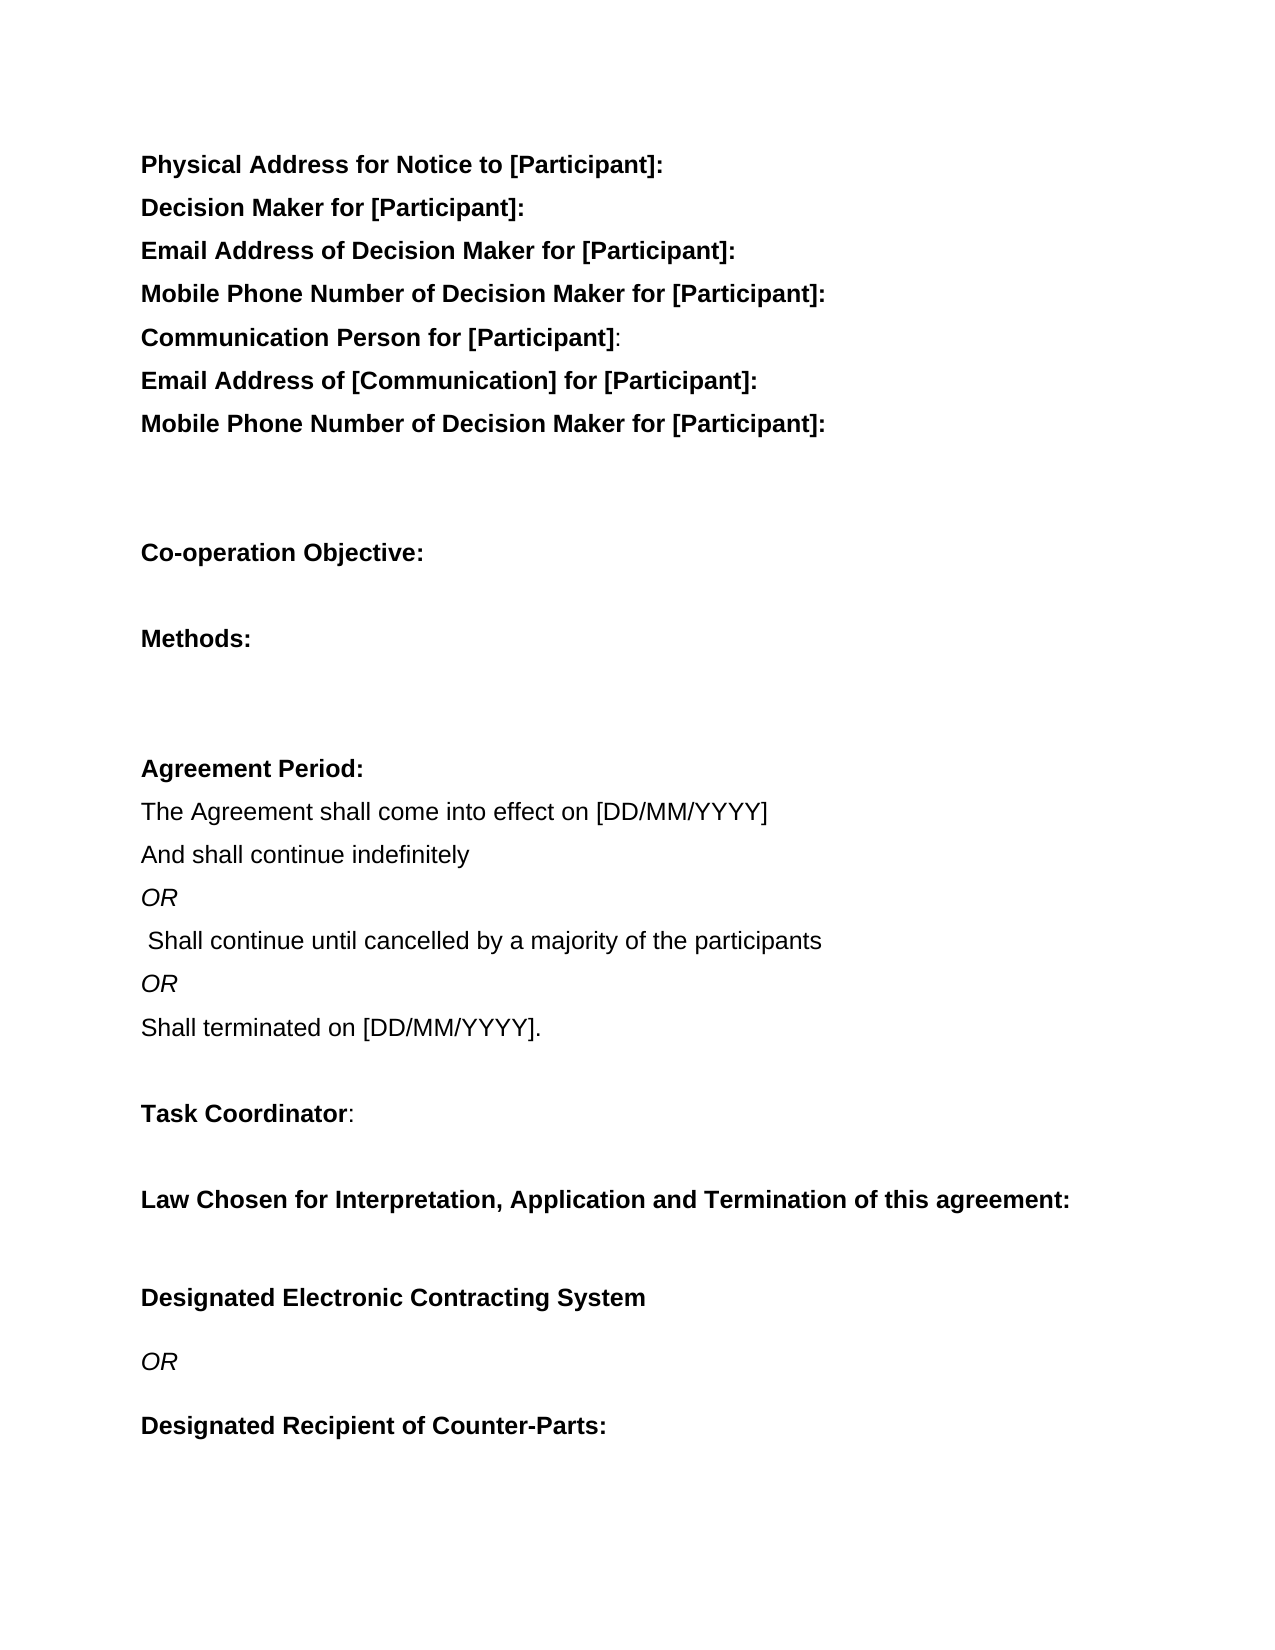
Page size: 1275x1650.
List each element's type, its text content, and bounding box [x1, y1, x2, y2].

text OR [141, 969, 1125, 998]
text Co-operation Objective: [141, 538, 1125, 567]
text Physical Address for Notice to [Participant]: [141, 150, 1125, 179]
text The Agreement shall come into effect on [DD/MM/YYYY] [141, 797, 1125, 826]
text Agreement Period: [141, 754, 1125, 782]
text Shall continue until cancelled by a majority of the participants [141, 926, 1125, 955]
text Email Address of [Communication] for [Participant]: [141, 366, 1125, 394]
text Methods: [141, 624, 1125, 653]
text And shall continue indefinitely [141, 840, 1125, 869]
text Decision Maker for [Participant]: [141, 193, 1125, 222]
text OR [141, 1347, 1125, 1376]
text Designated Electronic Contracting System [141, 1283, 1125, 1312]
text Task Coordinator: [141, 1099, 1125, 1127]
text OR [141, 883, 1125, 912]
text Email Address of Decision Maker for [Participant]: [141, 236, 1125, 265]
text Shall terminated on [DD/MM/YYYY]. [141, 1012, 1125, 1041]
text Designated Recipient of Counter-Parts: [141, 1411, 1125, 1440]
text Mobile Phone Number of Decision Maker for [Participant]: [141, 409, 1125, 437]
text Communication Person for [Participant]: [141, 322, 1125, 351]
text Mobile Phone Number of Decision Maker for [Participant]: [141, 279, 1125, 308]
text Law Chosen for Interpretation, Application and Termination of this agreement: [141, 1185, 1125, 1214]
